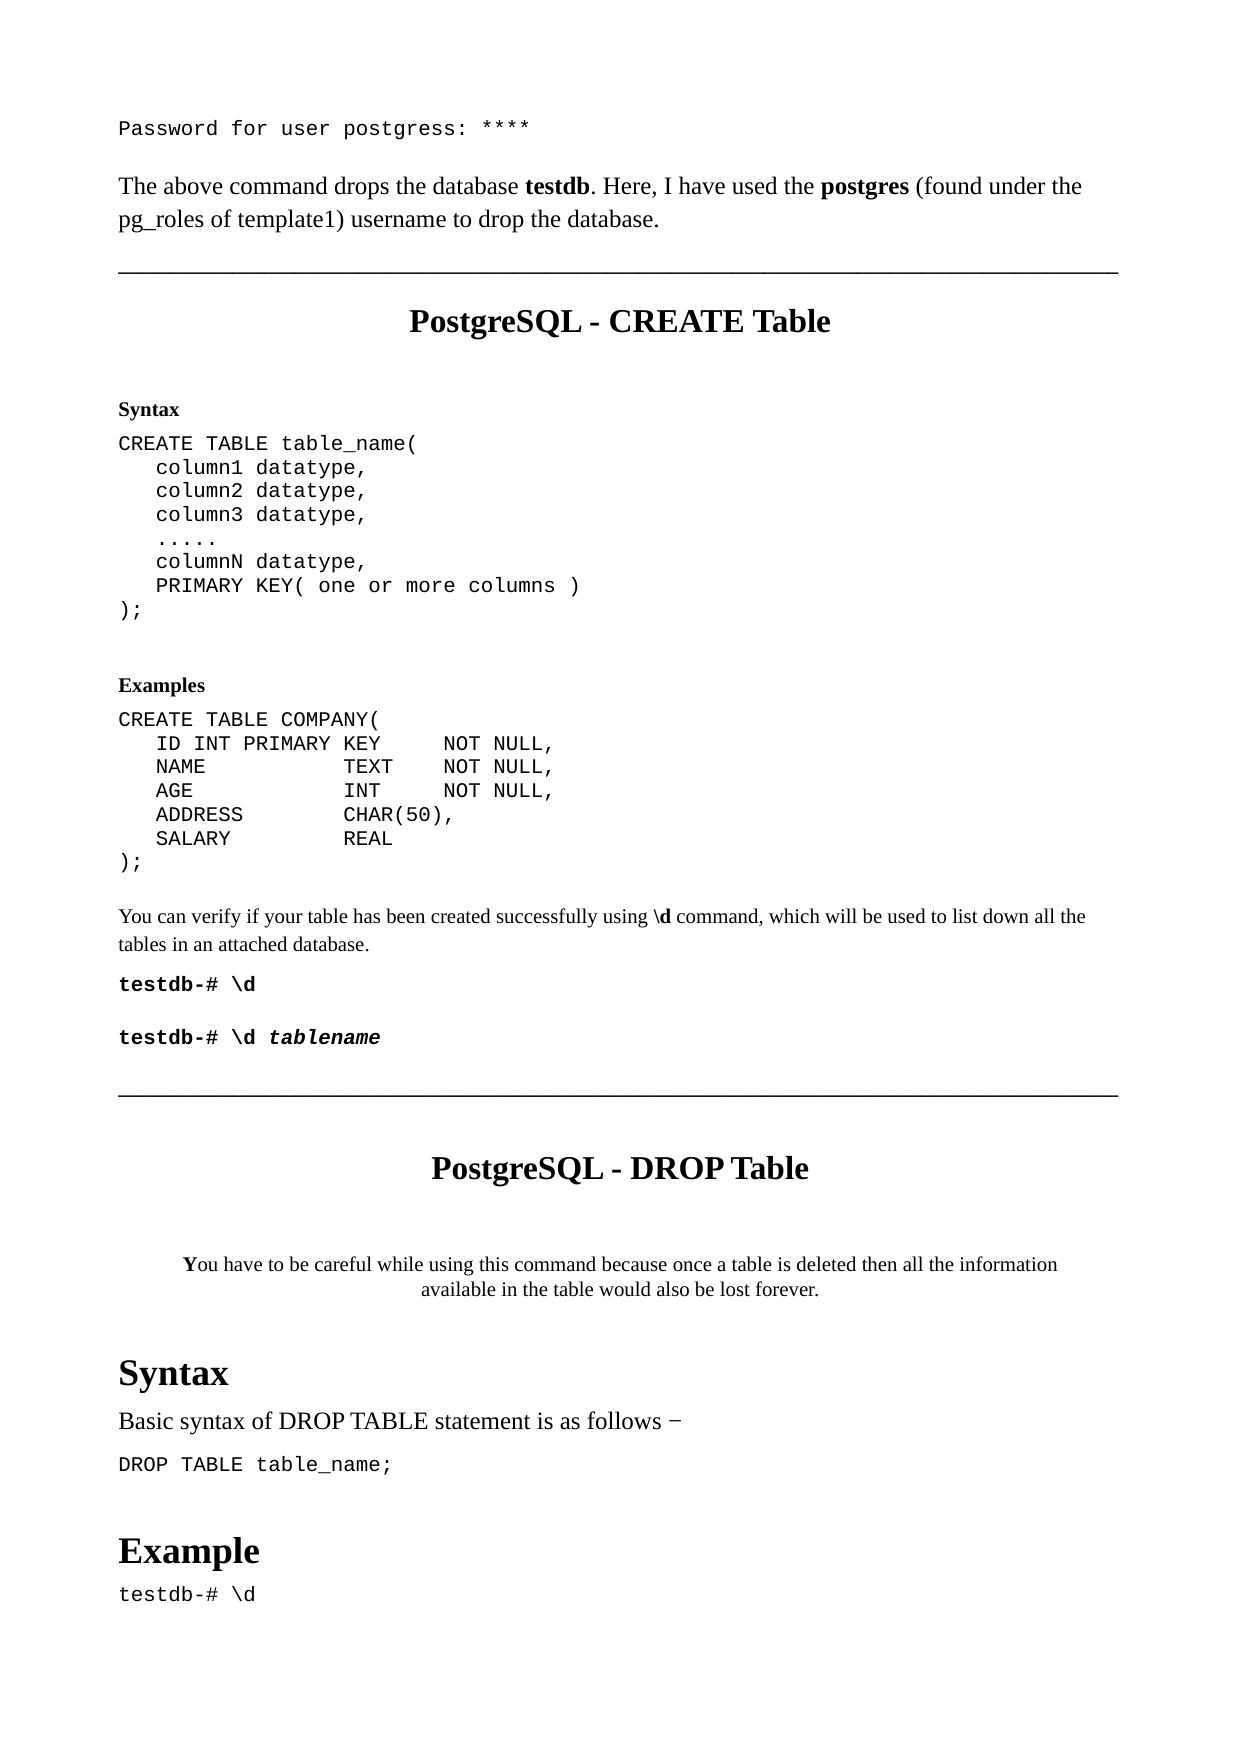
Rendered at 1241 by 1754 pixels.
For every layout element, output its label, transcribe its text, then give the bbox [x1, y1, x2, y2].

text CREATE TABLE table_name( [118, 433, 1122, 457]
subtitle Examples [118, 673, 1122, 697]
subtitle Example [118, 1528, 1122, 1571]
subtitle PostgreSQL - DROP Table [118, 1148, 1122, 1186]
text SALARY REAL [118, 827, 1122, 851]
text column2 datatype, [118, 481, 1122, 504]
text CREATE TABLE COMPANY( [118, 709, 1122, 733]
text testdb-# \d [118, 1584, 1122, 1607]
text ); [118, 851, 1122, 875]
text DROP TABLE table_name; [118, 1454, 1122, 1478]
subtitle PostgreSQL - CREATE Table [118, 301, 1122, 339]
text ID INT PRIMARY KEY NOT NULL, [118, 733, 1122, 757]
text PRIMARY KEY( one or more columns ) [118, 575, 1122, 599]
text testdb-# \d tablename [118, 1027, 1122, 1051]
text ________________________________________________________________________________________________ [118, 1075, 1122, 1099]
text ADDRESS CHAR(50), [118, 804, 1122, 827]
text You have to be careful while using this command because once a table is deleted then all the information available in the table would also be lost forever. [177, 1252, 1063, 1301]
text ________________________________________________________________________________________________ [118, 252, 1122, 276]
text ); [118, 599, 1122, 622]
text NAME TEXT NOT NULL, [118, 757, 1122, 780]
text Basic syntax of DROP TABLE statement is as follows − [118, 1406, 1122, 1435]
text columnN datatype, [118, 551, 1122, 575]
subtitle Syntax [118, 1351, 1122, 1394]
text ..... [118, 528, 1122, 551]
text You can verify if your table has been created successfully using \d command, which will be used to list down all the tables in an attached database. [118, 904, 1122, 956]
subtitle Syntax [118, 397, 1122, 421]
text The above command drops the database testdb. Here, I have used the postgres (found under the pg_roles of template1) username to drop the database. [118, 171, 1122, 233]
text testdb-# \d [118, 974, 1122, 998]
text Password for user postgress: **** [118, 118, 1122, 142]
text column1 datatype, [118, 457, 1122, 481]
text column3 datatype, [118, 504, 1122, 528]
text AGE INT NOT NULL, [118, 780, 1122, 804]
